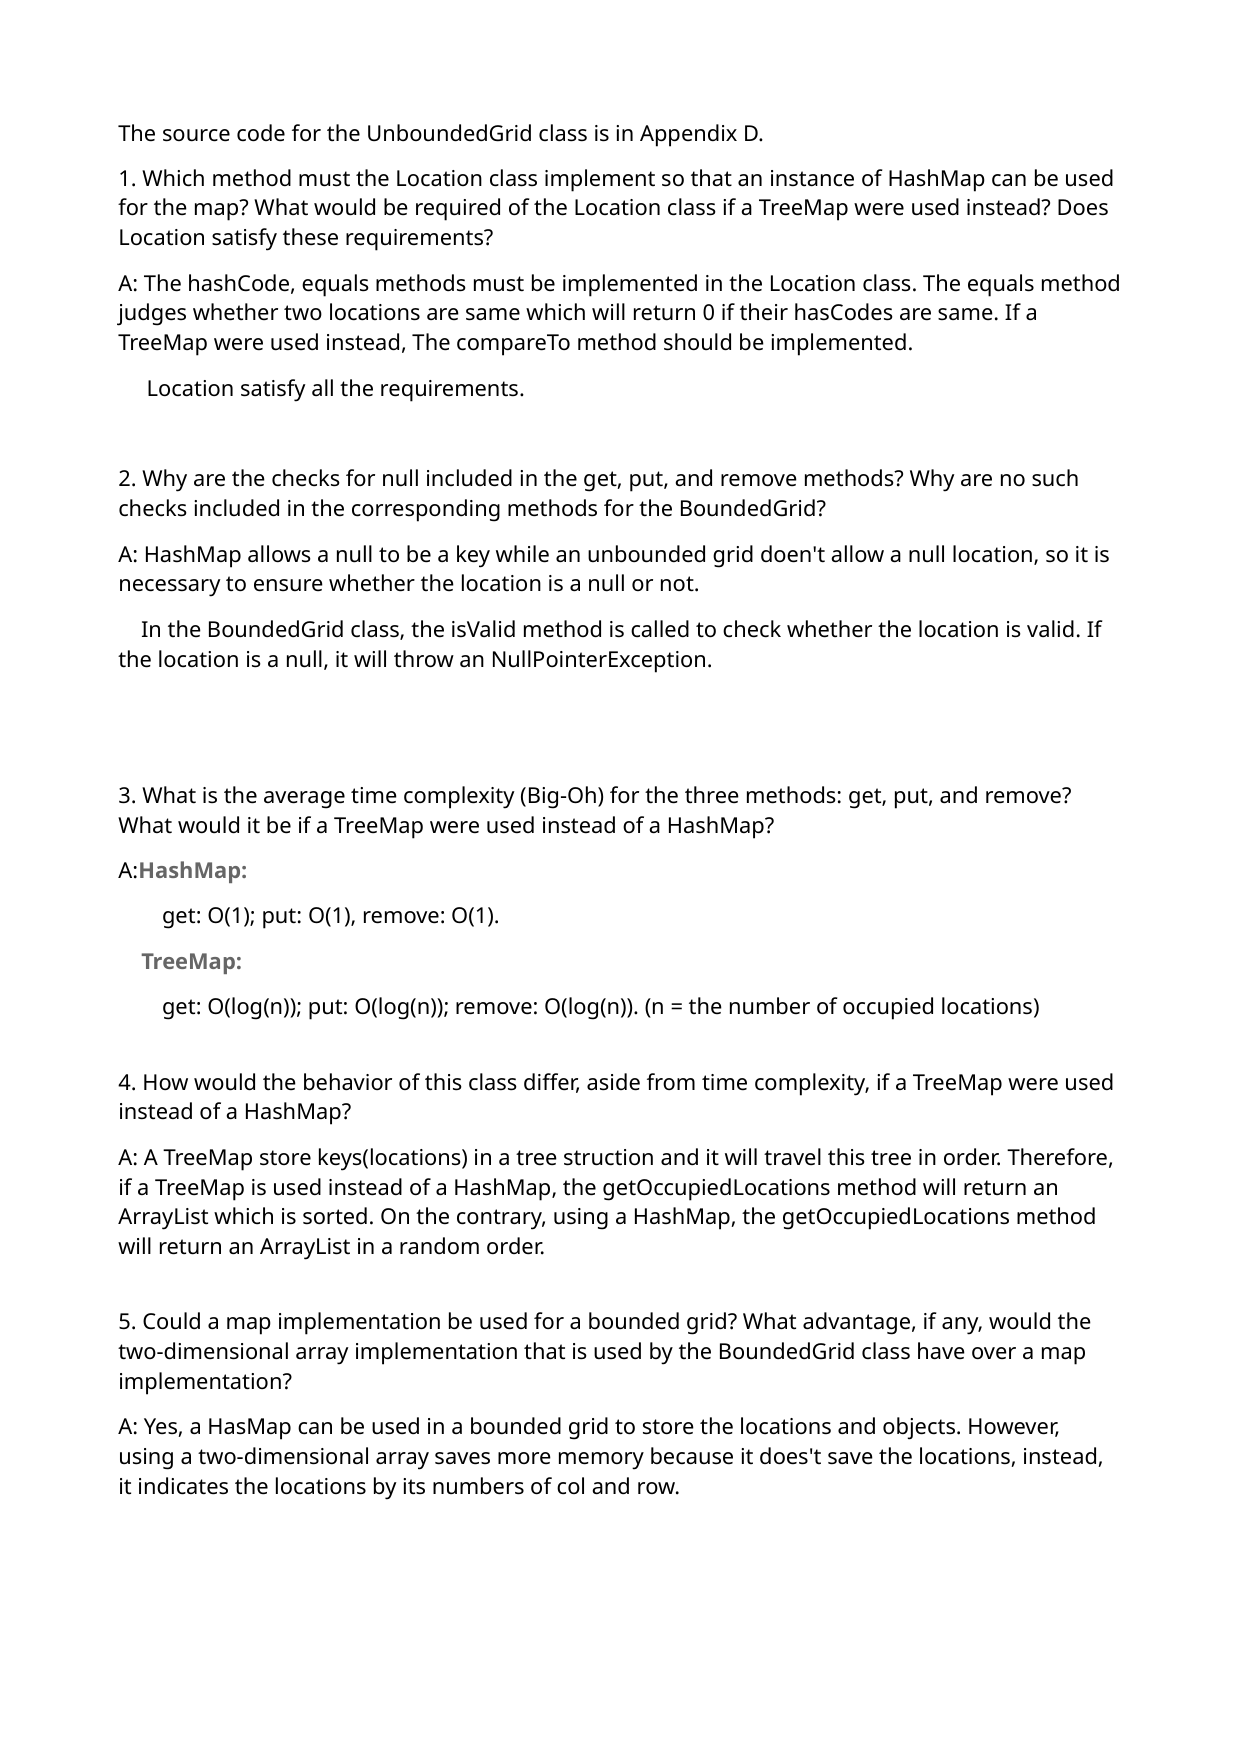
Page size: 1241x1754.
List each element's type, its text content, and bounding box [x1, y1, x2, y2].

text 4. How would the behavior of this class differ, aside from time complexity, if a TreeMap were used instead of a HashMap? [118, 1037, 1122, 1126]
text The source code for the UnboundedGrid class is in Appendix D. [118, 118, 1122, 148]
text 2. Why are the checks for null included in the get, put, and remove methods? Why are no such checks included in the corresponding methods for the BoundedGrid? [118, 463, 1122, 523]
text A:HashMap: [118, 855, 1122, 885]
text 5. Could a map implementation be used for a bounded grid? What advantage, if any, would the two-dimensional array implementation that is used by the BoundedGrid class have over a map implementation? [118, 1276, 1122, 1396]
text get: O(log(n)); put: O(log(n)); remove: O(log(n)). (n = the number of occupied locations) [118, 991, 1122, 1021]
text 1. Which method must the Location class implement so that an instance of HashMap can be used for the map? What would be required of the Location class if a TreeMap were used instead? Does Location satisfy these requirements? [118, 162, 1122, 252]
text A: The hashCode, equals methods must be implemented in the Location class. The equals method judges whether two locations are same which will return 0 if their hasCodes are same. If a TreeMap were used instead, The compareTo method should be implemented. [118, 267, 1122, 357]
text A: A TreeMap store keys(locations) in a tree struction and it will travel this tree in order. Therefore, if a TreeMap is used instead of a HashMap, the getOccupiedLocations method will return an ArrayList which is sorted. On the contrary, using a HashMap, the getOccupiedLocations method will return an ArrayList in a random order. [118, 1142, 1122, 1261]
text A: HashMap allows a null to be a key while an unbounded grid doen't allow a null location, so it is necessary to ensure whether the location is a null or not. [118, 538, 1122, 598]
text get: O(1); put: O(1), remove: O(1). [118, 900, 1122, 930]
text Location satisfy all the requirements. [118, 372, 1122, 402]
text A: Yes, a HasMap can be used in a bounded grid to store the locations and objects. However, using a two-dimensional array saves more memory because it does't save the locations, instead, it indicates the locations by its numbers of col and row. [118, 1411, 1122, 1501]
text 3. What is the average time complexity (Big-Oh) for the three methods: get, put, and remove? What would it be if a TreeMap were used instead of a HashMap? [118, 780, 1122, 839]
text In the BoundedGrid class, the isValid method is called to check whether the location is valid. If the location is a null, it will throw an NullPointerException. [118, 614, 1122, 673]
text TreeMap: [118, 946, 1122, 976]
